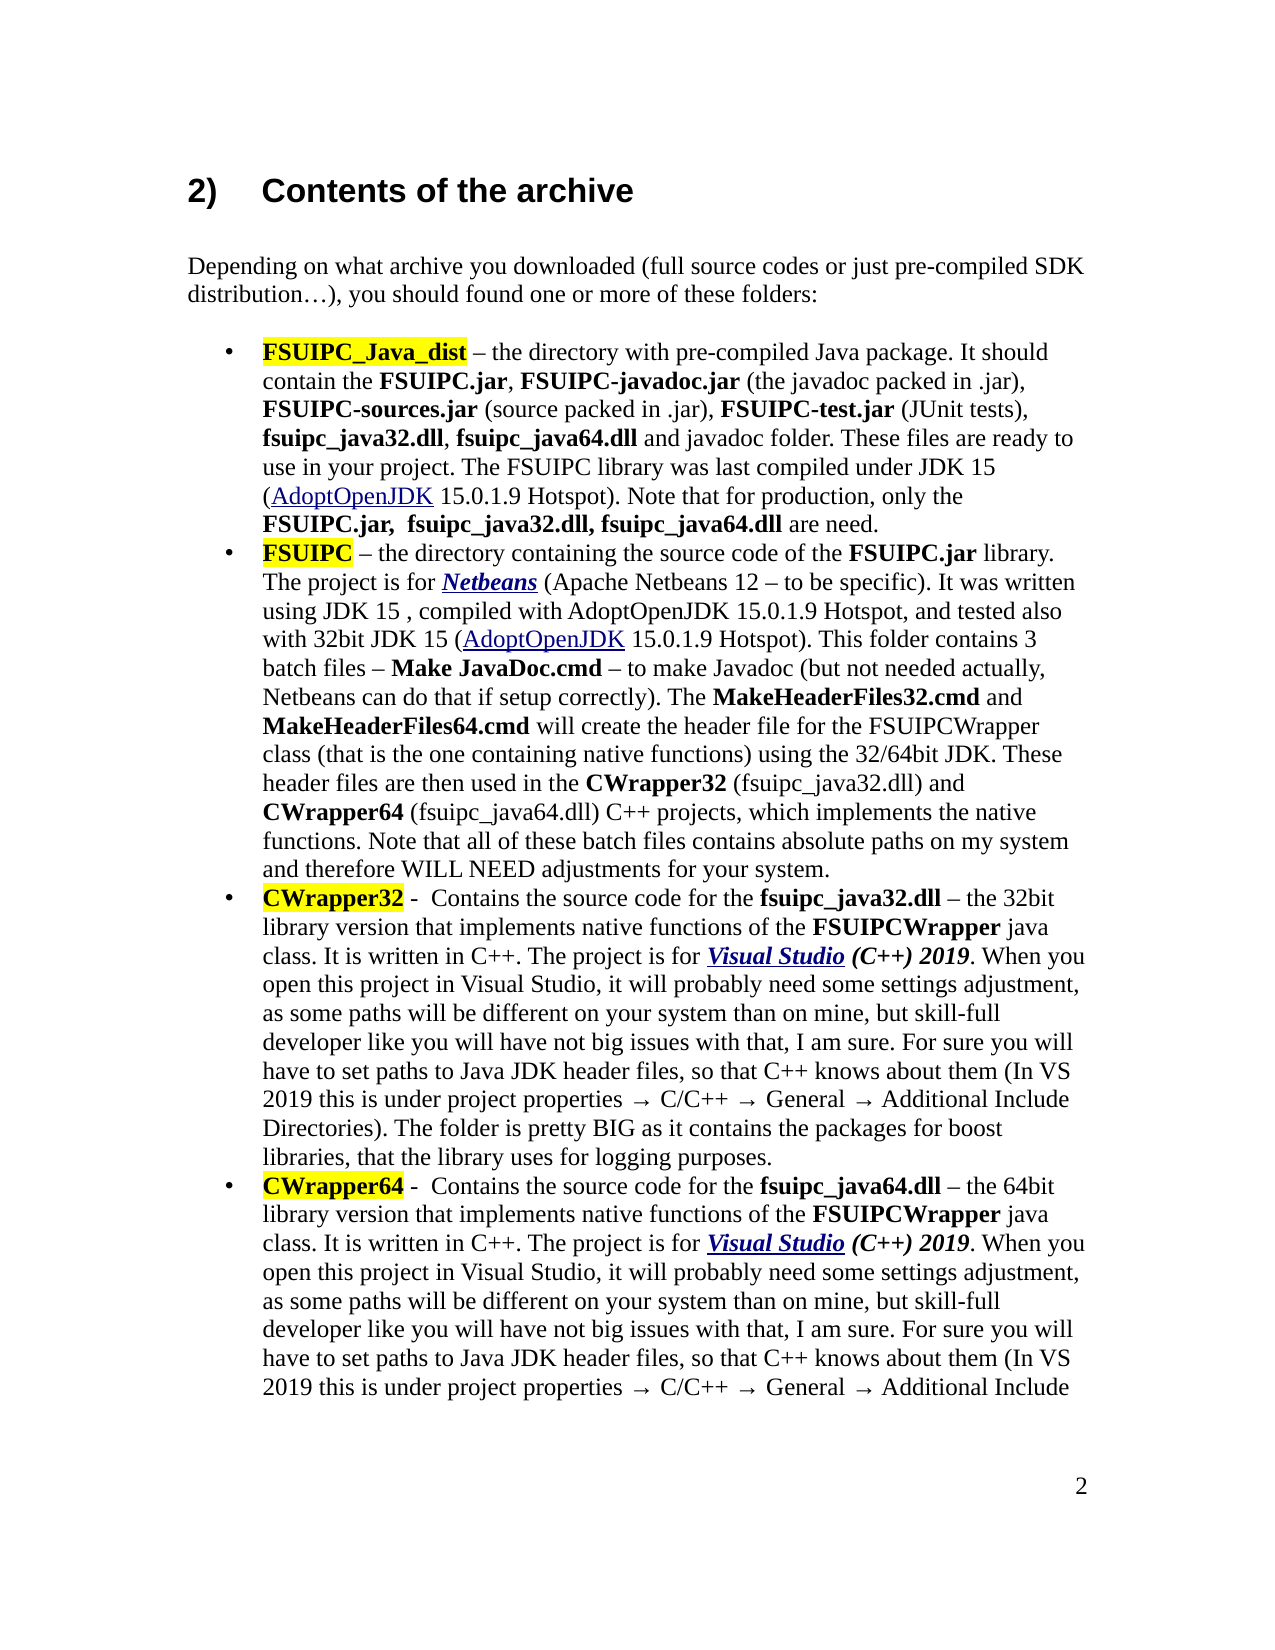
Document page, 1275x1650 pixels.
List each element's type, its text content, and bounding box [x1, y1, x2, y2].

list CWrapper32 - Contains the source code for the fsuipc_java32.dll – the 32bit library version that implements native functions of the FSUIPCWrapper java class. It is written in C++. The project is for Visual Studio (C++) 2019. When you open this project in Visual Studio, it will probably need some settings adjustment, as some paths will be different on your system than on mine, but skill-full developer like you will have not big issues with that, I am sure. For sure you will have to set paths to Java JDK header files, so that C++ knows about them (In VS 2019 this is under project properties → C/C++ → General → Additional Include Directories). The folder is pretty BIG as it contains the packages for boost libraries, that the library uses for logging purposes. [225, 883, 1087, 1171]
subtitle Contents of the archive [187, 171, 1087, 209]
list FSUIPC_Java_dist – the directory with pre-compiled Java package. It should contain the FSUIPC.jar, FSUIPC-javadoc.jar (the javadoc packed in .jar), FSUIPC-sources.jar (source packed in .jar), FSUIPC-test.jar (JUnit tests), fsuipc_java32.dll, fsuipc_java64.dll and javadoc folder. These files are ready to use in your project. The FSUIPC library was last compiled under JDK 15 (AdoptOpenJDK 15.0.1.9 Hotspot). Note that for production, only the FSUIPC.jar, fsuipc_java32.dll, fsuipc_java64.dll are need. [225, 337, 1087, 538]
list FSUIPC – the directory containing the source code of the FSUIPC.jar library. The project is for Netbeans (Apache Netbeans 12 – to be specific). It was written using JDK 15 , compiled with AdoptOpenJDK 15.0.1.9 Hotspot, and tested also with 32bit JDK 15 (AdoptOpenJDK 15.0.1.9 Hotspot). This folder contains 3 batch files – Make JavaDoc.cmd – to make Javadoc (but not needed actually, Netbeans can do that if setup correctly). The MakeHeaderFiles32.cmd and MakeHeaderFiles64.cmd will create the header file for the FSUIPCWrapper class (that is the one containing native functions) using the 32/64bit JDK. These header files are then used in the CWrapper32 (fsuipc_java32.dll) and CWrapper64 (fsuipc_java64.dll) C++ projects, which implements the native functions. Note that all of these batch files contains absolute paths on my system and therefore WILL NEED adjustments for your system. [225, 538, 1087, 883]
text Depending on what archive you downloaded (full source codes or just pre-compiled SDK distribution…), you should found one or more of these folders: [187, 251, 1087, 308]
list CWrapper64 - Contains the source code for the fsuipc_java64.dll – the 64bit library version that implements native functions of the FSUIPCWrapper java class. It is written in C++. The project is for Visual Studio (C++) 2019. When you open this project in Visual Studio, it will probably need some settings adjustment, as some paths will be different on your system than on mine, but skill-full developer like you will have not big issues with that, I am sure. For sure you will have to set paths to Java JDK header files, so that C++ knows about them (In VS 2019 this is under project properties → C/C++ → General → Additional Include [225, 1171, 1087, 1401]
